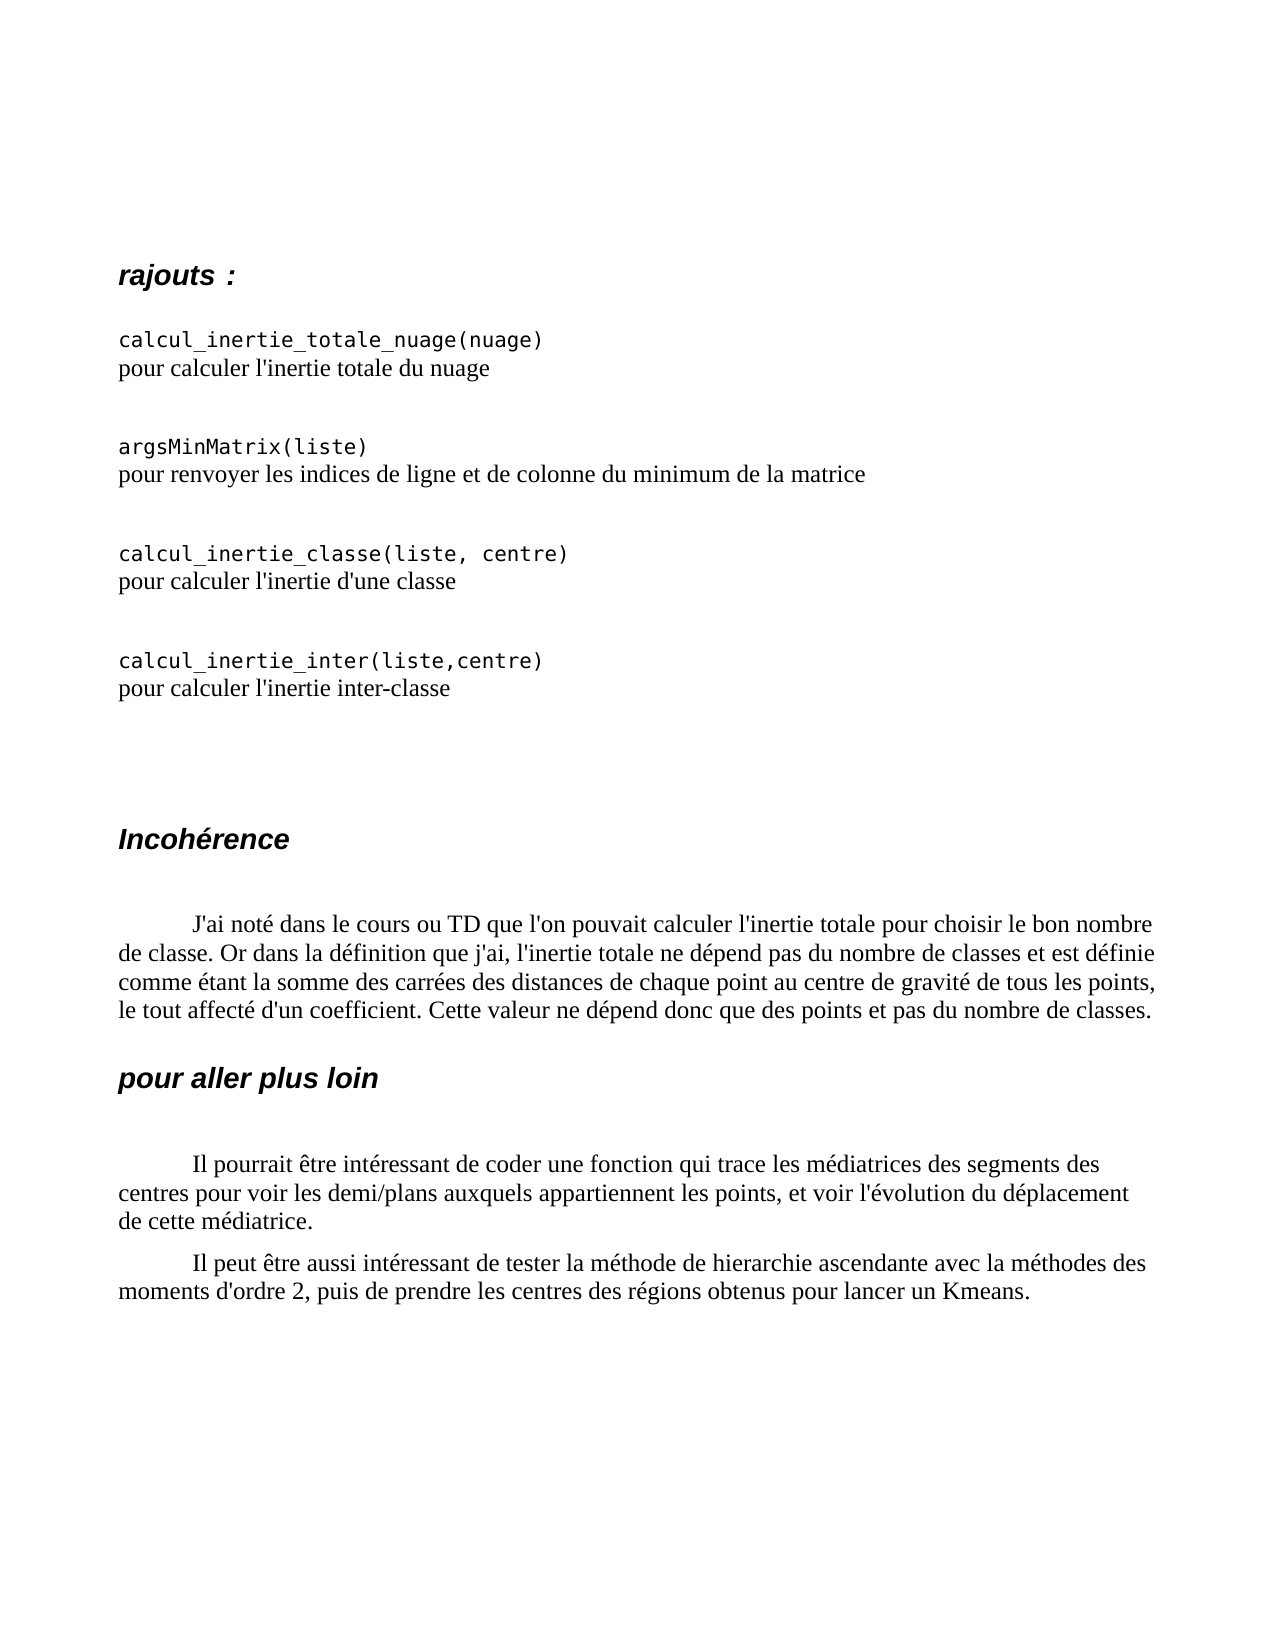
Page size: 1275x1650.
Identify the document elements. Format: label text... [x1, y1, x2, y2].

text pour renvoyer les indices de ligne et de colonne du minimum de la matrice [118, 459, 1157, 488]
subtitle pour aller plus loin [118, 1062, 1157, 1095]
text pour calculer l'inertie totale du nuage [118, 353, 1157, 381]
text Il pourrait être intéressant de coder une fonction qui trace les médiatrices des segments des centres pour voir les demi/plans auxquels appartiennent les points, et voir l'évolution du déplacement de cette médiatrice. [118, 1149, 1157, 1235]
text Il peut être aussi intéressant de tester la méthode de hierarchie ascendante avec la méthodes des moments d'ordre 2, puis de prendre les centres des régions obtenus pour lancer un Kmeans. [118, 1248, 1157, 1305]
subtitle Incohérence [118, 822, 1157, 855]
text argsMinMatrix(liste) [118, 435, 1157, 459]
text calcul_inertie_totale_nuage(nuage) [118, 328, 1157, 353]
text pour calculer l'inertie d'une classe [118, 566, 1157, 595]
text pour calculer l'inertie inter-classe [118, 673, 1157, 702]
text J'ai noté dans le cours ou TD que l'on pouvait calculer l'inertie totale pour choisir le bon nombre de classe. Or dans la définition que j'ai, l'inertie totale ne dépend pas du nombre de classes et est définie comme étant la somme des carrées des distances de chaque point au centre de gravité de tous les points, le tout affecté d'un coefficient. Cette valeur ne dépend donc que des points et pas du nombre de classes. [118, 909, 1157, 1024]
text calcul_inertie_classe(liste, centre) [118, 542, 1157, 566]
subtitle rajouts : [118, 258, 1157, 292]
text calcul_inertie_inter(liste,centre) [118, 649, 1157, 673]
